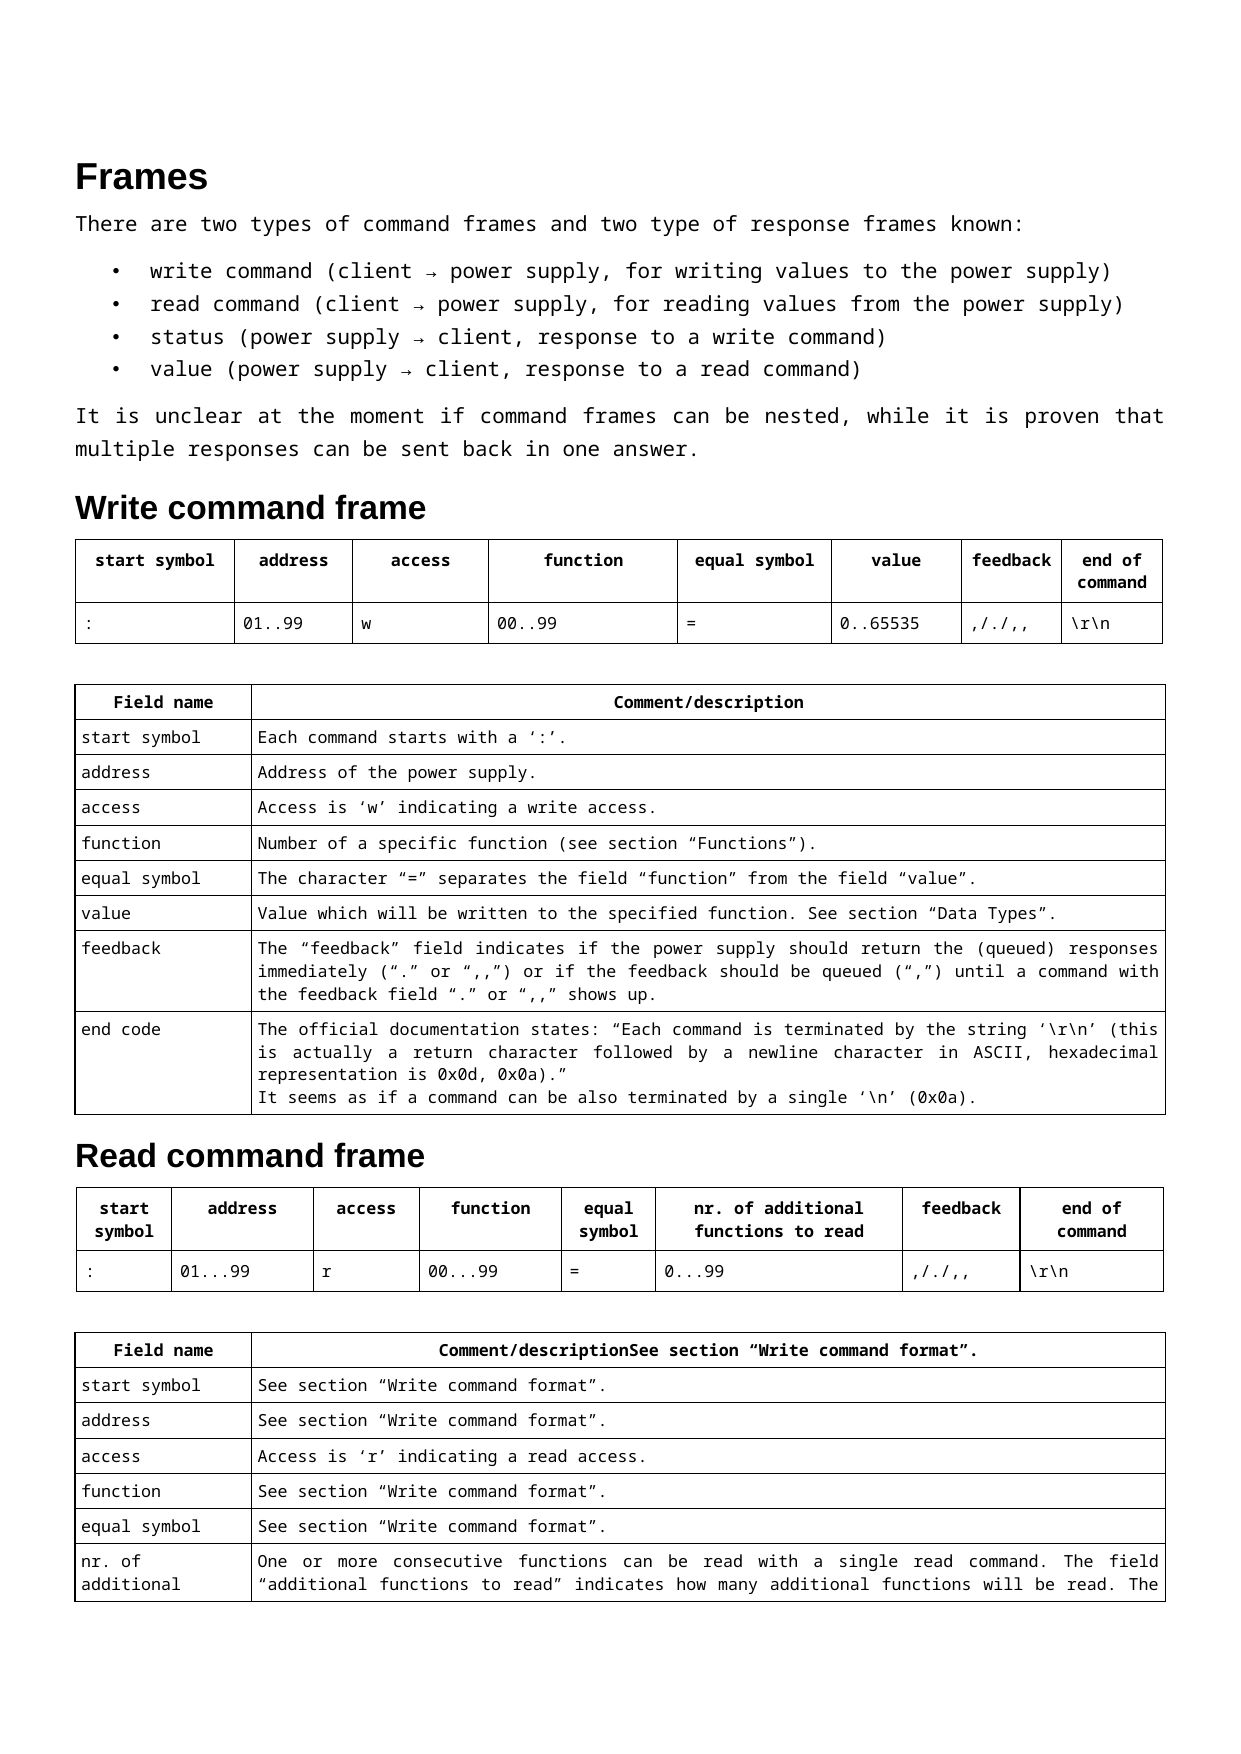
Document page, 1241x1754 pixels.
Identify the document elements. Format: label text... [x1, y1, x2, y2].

list value (power supply → client, response to a read command) [112, 354, 1165, 383]
table_cell The official documentation states: “Each command is terminated by the string ‘\r\n’ (this is actually a return character followed by a newline character in ASCII, hexadecimal representation is 0x0d, 0x0a).” It seems as if a command can be also terminated by a single ‘\n’ (0x0a). [252, 1012, 1165, 1114]
table_cell See section “Write command format”. [252, 1474, 1165, 1508]
table_header Field name [76, 685, 251, 719]
table_cell Each command starts with a ‘:’. [252, 720, 1165, 754]
table_cell See section “Write command format”. [252, 1368, 1165, 1402]
table_cell Access is ‘w’ indicating a write access. [252, 790, 1165, 824]
table_cell equal symbol [76, 861, 251, 895]
table_header end of command [1062, 540, 1162, 602]
table_cell value [76, 896, 251, 930]
table_cell equal symbol [76, 1509, 251, 1543]
table_cell 0..65535 [832, 603, 961, 642]
table_header Comment/descriptionSee section “Write command format”. [252, 1333, 1165, 1367]
table_cell The “feedback” field indicates if the power supply should return the (queued) responses immediately (“.” or “,,”) or if the feedback should be queued (“,”) until a command with the feedback field “.” or “,,” shows up. [252, 931, 1165, 1011]
table_cell Value which will be written to the specified function. See section “Data Types”. [252, 896, 1165, 930]
list write command (client → power supply, for writing values to the power supply) [112, 257, 1165, 285]
table_cell See section “Write command format”. [252, 1403, 1165, 1437]
table_header start symbol [76, 540, 234, 602]
table_cell One or more consecutive functions can be read with a single read command. The field “additional functions to read” indicates how many additional functions will be read. The [252, 1544, 1165, 1601]
table_header feedback [962, 540, 1061, 602]
subtitle Write command frame [75, 488, 1165, 526]
table_cell r [314, 1251, 419, 1291]
subtitle Frames [75, 154, 1165, 197]
table_cell end code [76, 1012, 251, 1114]
table_header Comment/description [252, 685, 1165, 719]
table_cell function [76, 826, 251, 860]
table_header nr. of additional functions to read [656, 1188, 902, 1250]
table_header start symbol [77, 1188, 171, 1250]
table_cell start symbol [76, 1368, 251, 1402]
table_cell Access is ‘r’ indicating a read access. [252, 1439, 1165, 1473]
table_cell ,/./,, [903, 1251, 1019, 1291]
table_cell access [76, 790, 251, 824]
table_cell : [76, 603, 234, 642]
table_header address [235, 540, 352, 602]
table_cell access [76, 1439, 251, 1473]
text It is unclear at the moment if command frames can be nested, while it is proven that multiple responses can be sent back in one answer. [75, 402, 1165, 463]
table_cell : [77, 1251, 171, 1291]
table_cell function [76, 1474, 251, 1508]
table_cell See section “Write command format”. [252, 1509, 1165, 1543]
table_cell = [678, 603, 831, 642]
table_cell \r\n [1021, 1251, 1163, 1291]
table_cell Number of a specific function (see section “Functions”). [252, 826, 1165, 860]
table_cell 00..99 [489, 603, 677, 642]
table_cell 01...99 [172, 1251, 313, 1291]
table_cell address [76, 755, 251, 789]
table_cell = [562, 1251, 655, 1291]
table_cell 01..99 [235, 603, 352, 642]
table_cell Address of the power supply. [252, 755, 1165, 789]
table_header feedback [903, 1188, 1019, 1250]
table_header access [353, 540, 488, 602]
table_header function [420, 1188, 561, 1250]
table_cell nr. of additional [76, 1544, 251, 1601]
table_cell start symbol [76, 720, 251, 754]
table_header function [489, 540, 677, 602]
table_cell 0...99 [656, 1251, 902, 1291]
table_cell The character “=” separates the field “function” from the field “value”. [252, 861, 1165, 895]
table_cell \r\n [1062, 603, 1162, 642]
table_header Field name [76, 1333, 251, 1367]
table_cell w [353, 603, 488, 642]
table_header access [314, 1188, 419, 1250]
table_header address [172, 1188, 313, 1250]
table_cell 00...99 [420, 1251, 561, 1291]
list status (power supply → client, response to a write command) [112, 322, 1165, 350]
text There are two types of command frames and two type of response frames known: [75, 209, 1165, 238]
table_cell feedback [76, 931, 251, 1011]
table_header value [832, 540, 961, 602]
table_cell address [76, 1403, 251, 1437]
table_header equal symbol [678, 540, 831, 602]
list read command (client → power supply, for reading values from the power supply) [112, 289, 1165, 318]
subtitle Read command frame [75, 1136, 1165, 1174]
table_header equal symbol [562, 1188, 655, 1250]
table_cell ,/./,, [962, 603, 1061, 642]
table_header end of command [1021, 1188, 1163, 1250]
